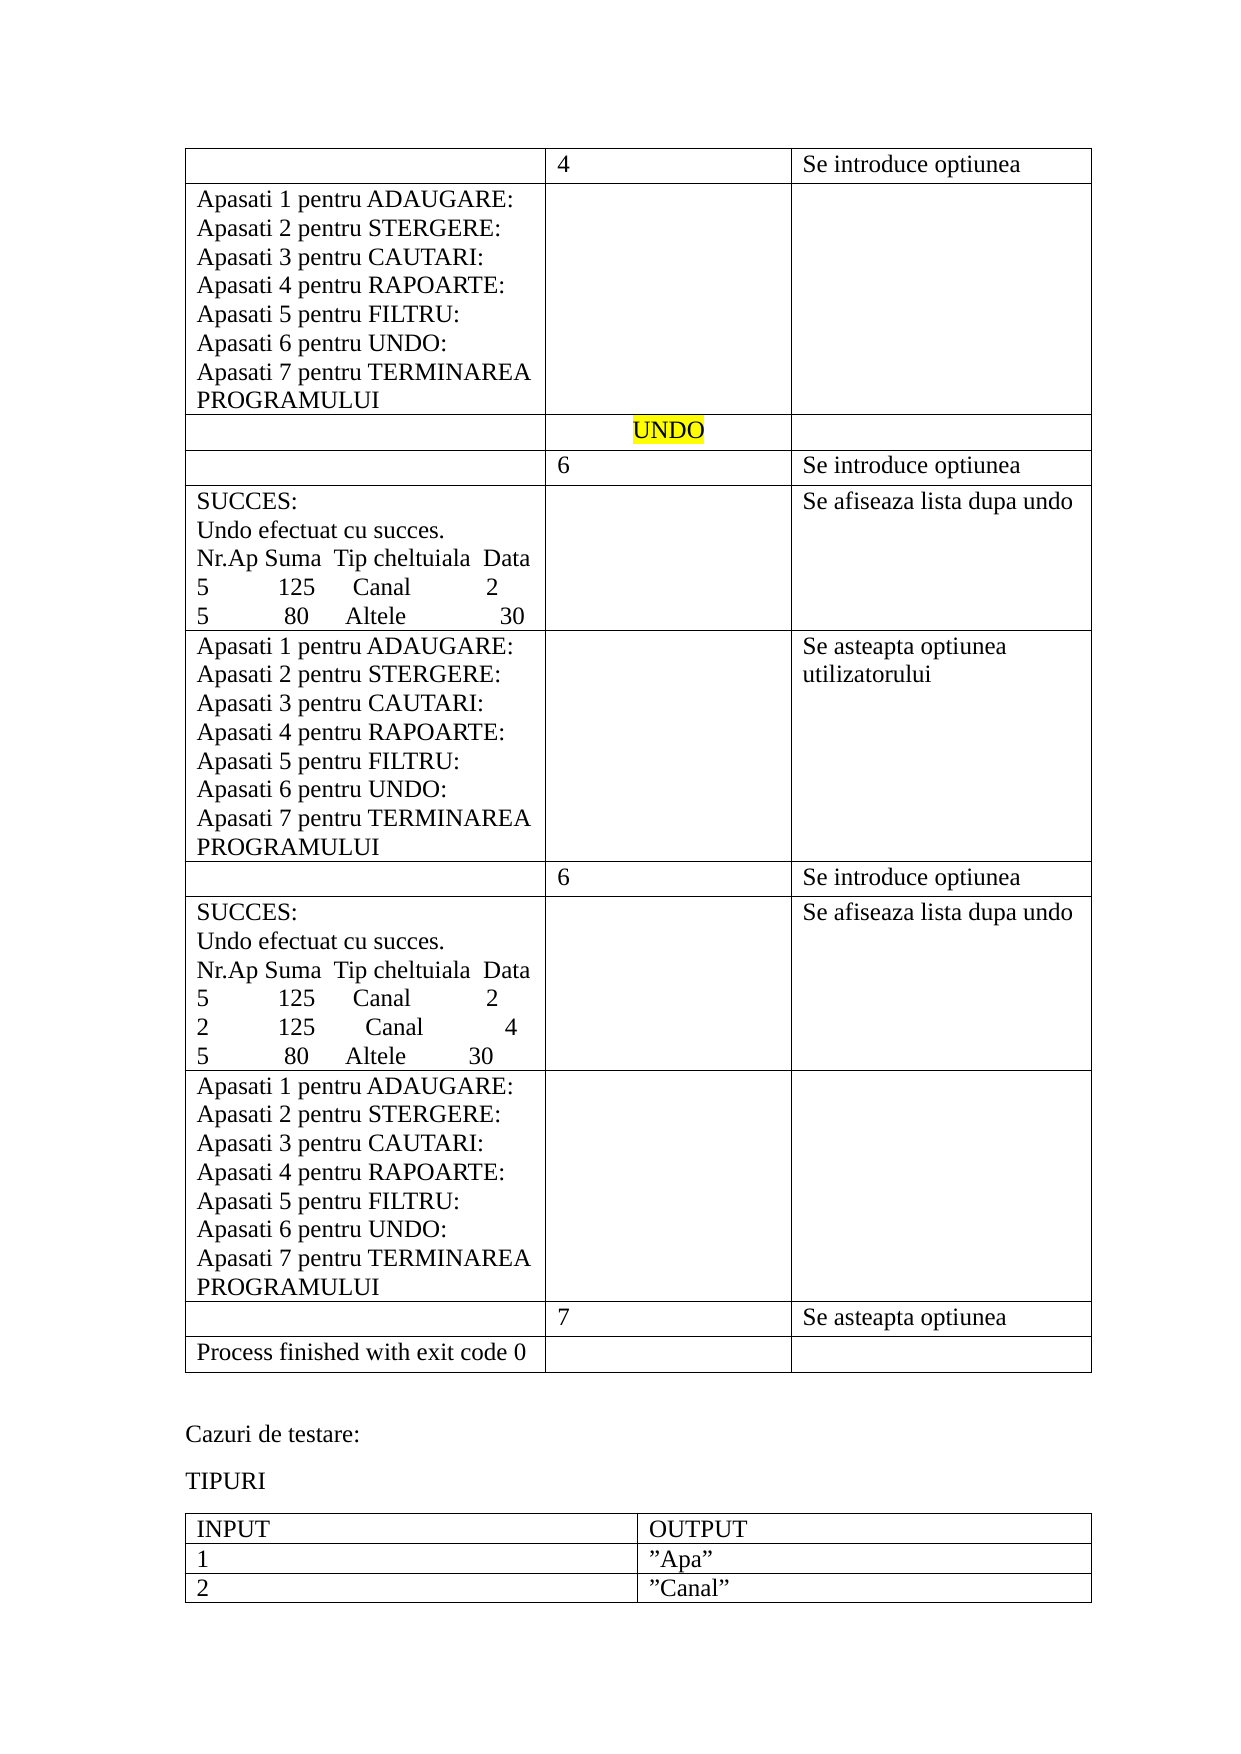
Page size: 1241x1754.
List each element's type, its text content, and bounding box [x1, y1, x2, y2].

table_cell ”Apa” [638, 1544, 1091, 1572]
text TIPURI [185, 1466, 1093, 1495]
table_cell [546, 1071, 791, 1301]
table_cell 7 [546, 1302, 791, 1336]
table_header INPUT [186, 1514, 637, 1543]
table_cell Se asteapta optiunea [792, 1302, 1091, 1336]
table_cell [792, 1337, 1091, 1372]
table_cell Apasati 1 pentru ADAUGARE: Apasati 2 pentru STERGERE: Apasati 3 pentru CAUTARI: Apasati 4 pentru RAPOARTE: Apasati 5 pentru FILTRU: Apasati 6 pentru UNDO: Apasati 7 pentru TERMINAREA PROGRAMULUI [186, 631, 545, 861]
table_cell [186, 1302, 545, 1336]
table_cell 4 [546, 149, 791, 183]
table_cell 6 [546, 451, 791, 485]
table_header OUTPUT [638, 1514, 1091, 1543]
table_cell [546, 897, 791, 1070]
table_cell Se asteapta optiunea utilizatorului [792, 631, 1091, 861]
table_cell SUCCES: Undo efectuat cu succes. Nr.Ap Suma Tip cheltuiala Data 5 125 Canal 2 5 80 Altele 30 [186, 486, 545, 630]
table_cell SUCCES: Undo efectuat cu succes. Nr.Ap Suma Tip cheltuiala Data 5 125 Canal 2 2 125 Canal 4 5 80 Altele 30 [186, 897, 545, 1070]
table_cell Apasati 1 pentru ADAUGARE: Apasati 2 pentru STERGERE: Apasati 3 pentru CAUTARI: Apasati 4 pentru RAPOARTE: Apasati 5 pentru FILTRU: Apasati 6 pentru UNDO: Apasati 7 pentru TERMINAREA PROGRAMULUI [186, 184, 545, 414]
table_cell [546, 1337, 791, 1372]
table_cell ”Canal” [638, 1574, 1091, 1602]
table_cell [792, 184, 1091, 414]
table_cell [546, 486, 791, 630]
table_cell 2 [186, 1574, 637, 1602]
table_cell 6 [546, 862, 791, 896]
table_cell Process finished with exit code 0 [186, 1337, 545, 1372]
table_cell UNDO [546, 415, 791, 449]
table_cell [546, 184, 791, 414]
table_cell [186, 862, 545, 896]
table_cell Se introduce optiunea [792, 149, 1091, 183]
table_cell Se afiseaza lista dupa undo [792, 897, 1091, 1070]
text Cazuri de testare: [185, 1419, 1093, 1448]
table_cell 1 [186, 1544, 637, 1572]
table_cell [546, 631, 791, 861]
table_cell [186, 415, 545, 449]
table_cell [186, 149, 545, 183]
table_cell Apasati 1 pentru ADAUGARE: Apasati 2 pentru STERGERE: Apasati 3 pentru CAUTARI: Apasati 4 pentru RAPOARTE: Apasati 5 pentru FILTRU: Apasati 6 pentru UNDO: Apasati 7 pentru TERMINAREA PROGRAMULUI [186, 1071, 545, 1301]
table_cell [792, 1071, 1091, 1301]
table_cell Se afiseaza lista dupa undo [792, 486, 1091, 630]
table_cell [186, 451, 545, 485]
table_cell Se introduce optiunea [792, 451, 1091, 485]
table_cell [792, 415, 1091, 449]
table_cell Se introduce optiunea [792, 862, 1091, 896]
